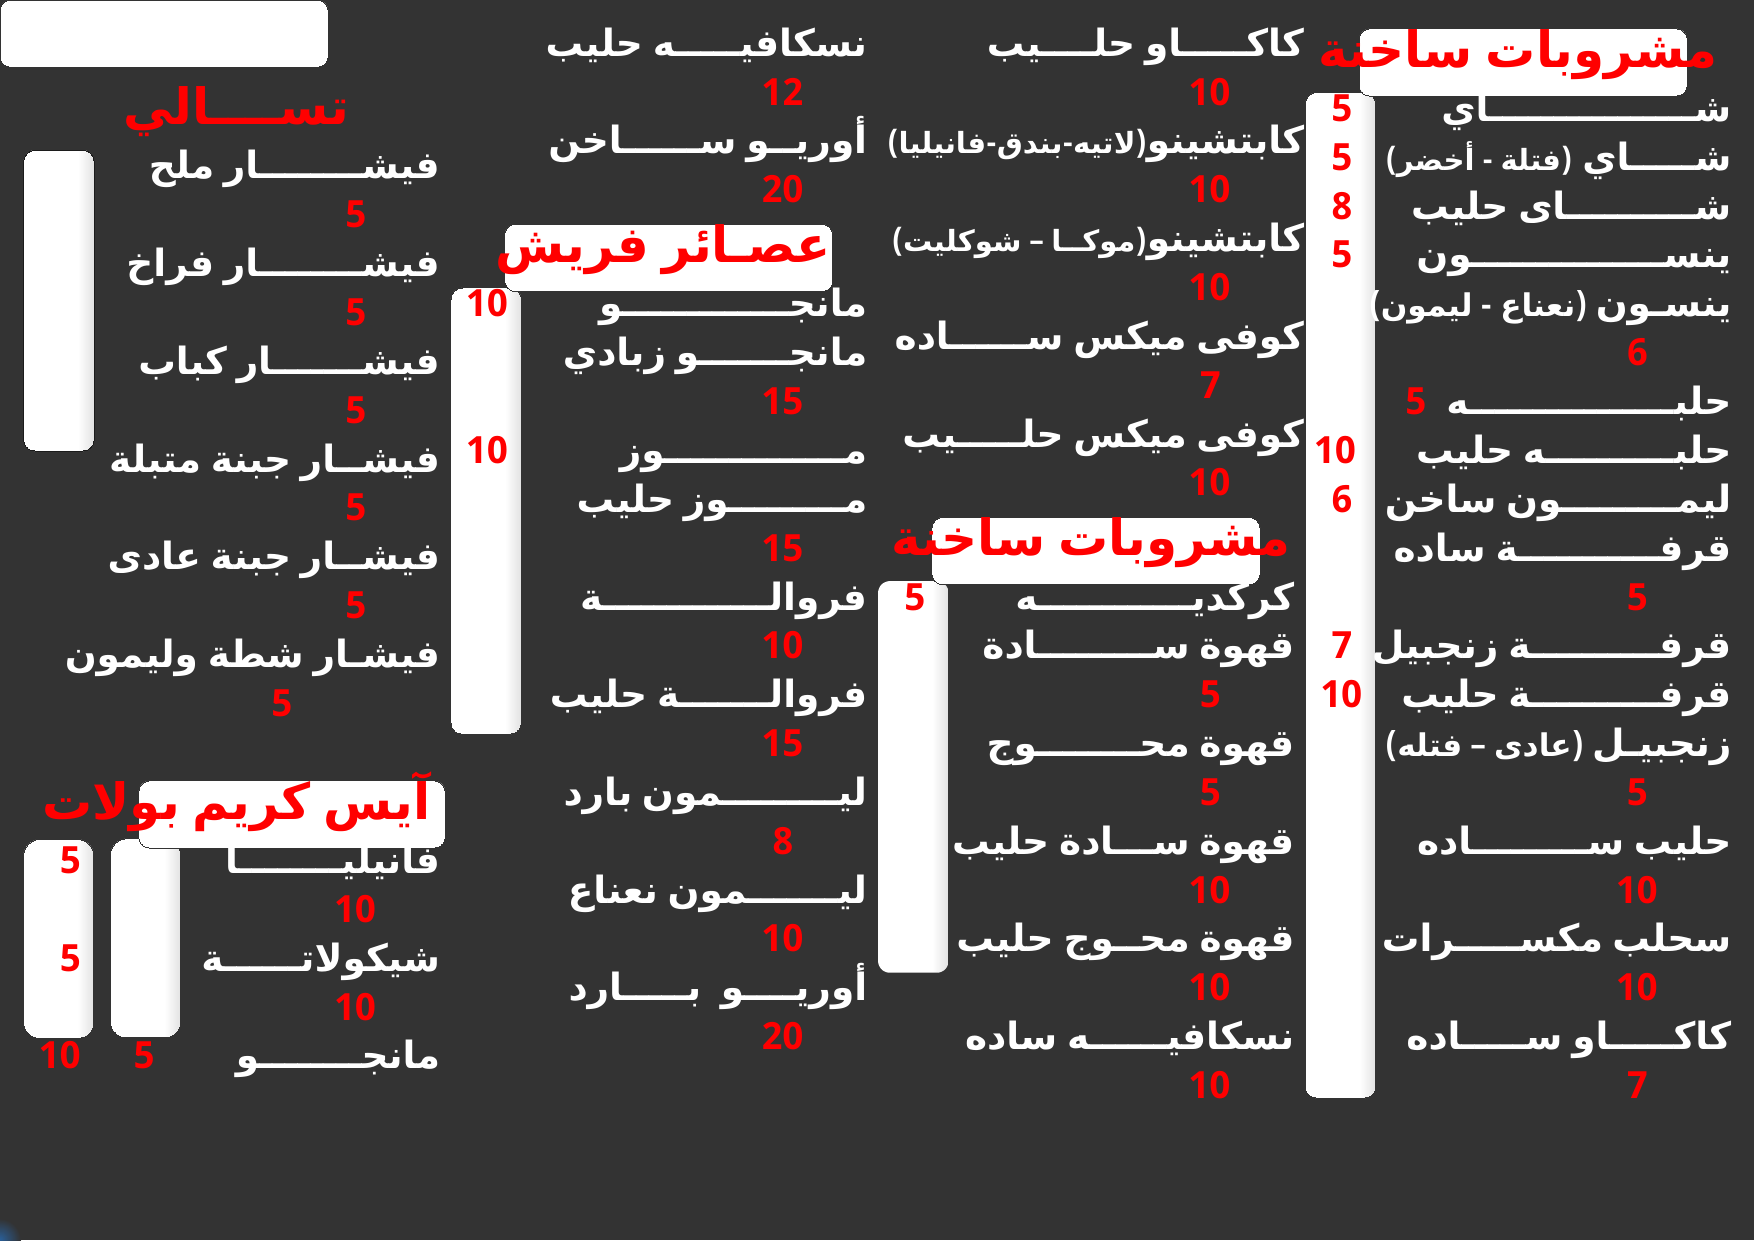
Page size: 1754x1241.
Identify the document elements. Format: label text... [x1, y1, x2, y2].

text فيشــــــــار ملح 5 [22, 145, 450, 243]
text ليـــــــمون نعناع 10 [450, 869, 877, 967]
text حلبــــــــــــــــه 5 [1376, 381, 1731, 430]
text تســــالي [22, 80, 450, 145]
text قهوة ســـادة حليب 10 [949, 821, 1304, 918]
text 5 [1304, 88, 1360, 137]
text كوفى ميكس حلـــــيب 10 [877, 413, 1304, 511]
text مانجــــــــو 5 10 [22, 1035, 450, 1084]
text كوفى ميكس ســــــاده 7 [877, 316, 1304, 413]
text مـــــــــوز حليب 15 [522, 478, 877, 576]
text كابتشينو(لاتيه-بندق-فانيليا) 10 [877, 120, 1304, 218]
text فانيليــــــــا 5 10 [85, 840, 118, 937]
text مانجـــــــــــــو 10 [520, 283, 877, 332]
text شــــــــــــــــاي [1374, 88, 1731, 137]
text مشروبات ساخنة [1304, 22, 1731, 88]
text ليمـــــــــون ساخن 6 [1376, 478, 1731, 527]
text فانيليــــــــا 5 10 [181, 840, 450, 937]
text شــــــــــاى حليب 8 [1376, 185, 1731, 234]
text شيكولاتــــــة 5 10 [89, 937, 116, 1035]
text آيس كريم بولات [22, 774, 450, 840]
text ليـــــــــمون بارد 8 [450, 772, 877, 869]
text مشروبات ساخنة [877, 511, 1304, 576]
text 5 [877, 576, 934, 625]
text كاكـــــاو ســـــاده 7 [1304, 1016, 1731, 1114]
text كاكـــــاو حلــــيب 10 [877, 22, 1304, 120]
text كركديــــــــــــه [947, 576, 1304, 625]
text سحلب مكســـــرات 10 [1376, 918, 1731, 1016]
text قهوة محــوج حليب 10 [877, 918, 1304, 1016]
text فروالـــــــــــــة 10 [522, 576, 877, 674]
text مــــــــــــــوز 10 [522, 430, 877, 478]
text زنجبيـل (عادى – فتله) 5 [1376, 723, 1731, 821]
text شـــــاي (فتلة - أخضر) 5 [1376, 137, 1731, 185]
text قهوة ســـــــــادة 5 [949, 625, 1304, 723]
text مانجـــــــو زبادي 15 [522, 332, 877, 430]
text حليب ســـــــــاده 10 [1376, 821, 1731, 918]
text أوريــو ســــــاخن 20 [450, 120, 877, 218]
text فروالـــــــة حليب 15 [450, 674, 877, 772]
text نسكافيــــــه ساده 10 [877, 1016, 1304, 1114]
text قهوة محــــــــوج 5 [949, 723, 1304, 821]
text فيشـار شطة وليمون 5 [22, 634, 450, 731]
text فيشــار جبنة متبلة 5 [22, 438, 450, 536]
text ينسـون (نعناع - ليمون) 6 [1376, 283, 1731, 381]
text فيشــار جبنة عادى 5 [22, 536, 450, 634]
text مانجـــــــــــــو 10 [450, 283, 506, 299]
text قرفــــــــــة حليب 10 [1376, 674, 1731, 723]
text فانيليــــــــا 5 10 [22, 840, 33, 937]
text شيكولاتــــــة 5 10 [22, 937, 28, 1035]
text فيشـــــــار كباب 5 [95, 341, 450, 438]
text قرفـــــــــــة ساده 5 [1376, 527, 1731, 625]
text نسكافيـــــه حليب 12 [450, 22, 877, 120]
text كابتشينو(موكــا – شوكليت) 10 [877, 218, 1304, 316]
text ينســـــــــــــــون 5 [1376, 234, 1731, 283]
text حلبــــــــــه حليب 10 [1376, 430, 1731, 478]
text عصـائر فريش [450, 218, 877, 283]
text فيشــــــــار فراخ 5 [95, 243, 450, 341]
text قرفــــــــــة زنجبيل 7 [1376, 625, 1731, 674]
text شيكولاتــــــة 5 10 [175, 937, 450, 1035]
text أوريــــو بـــــارد 20 [450, 967, 877, 1065]
text فانيليــــــــا 5 10 [235, 849, 360, 868]
